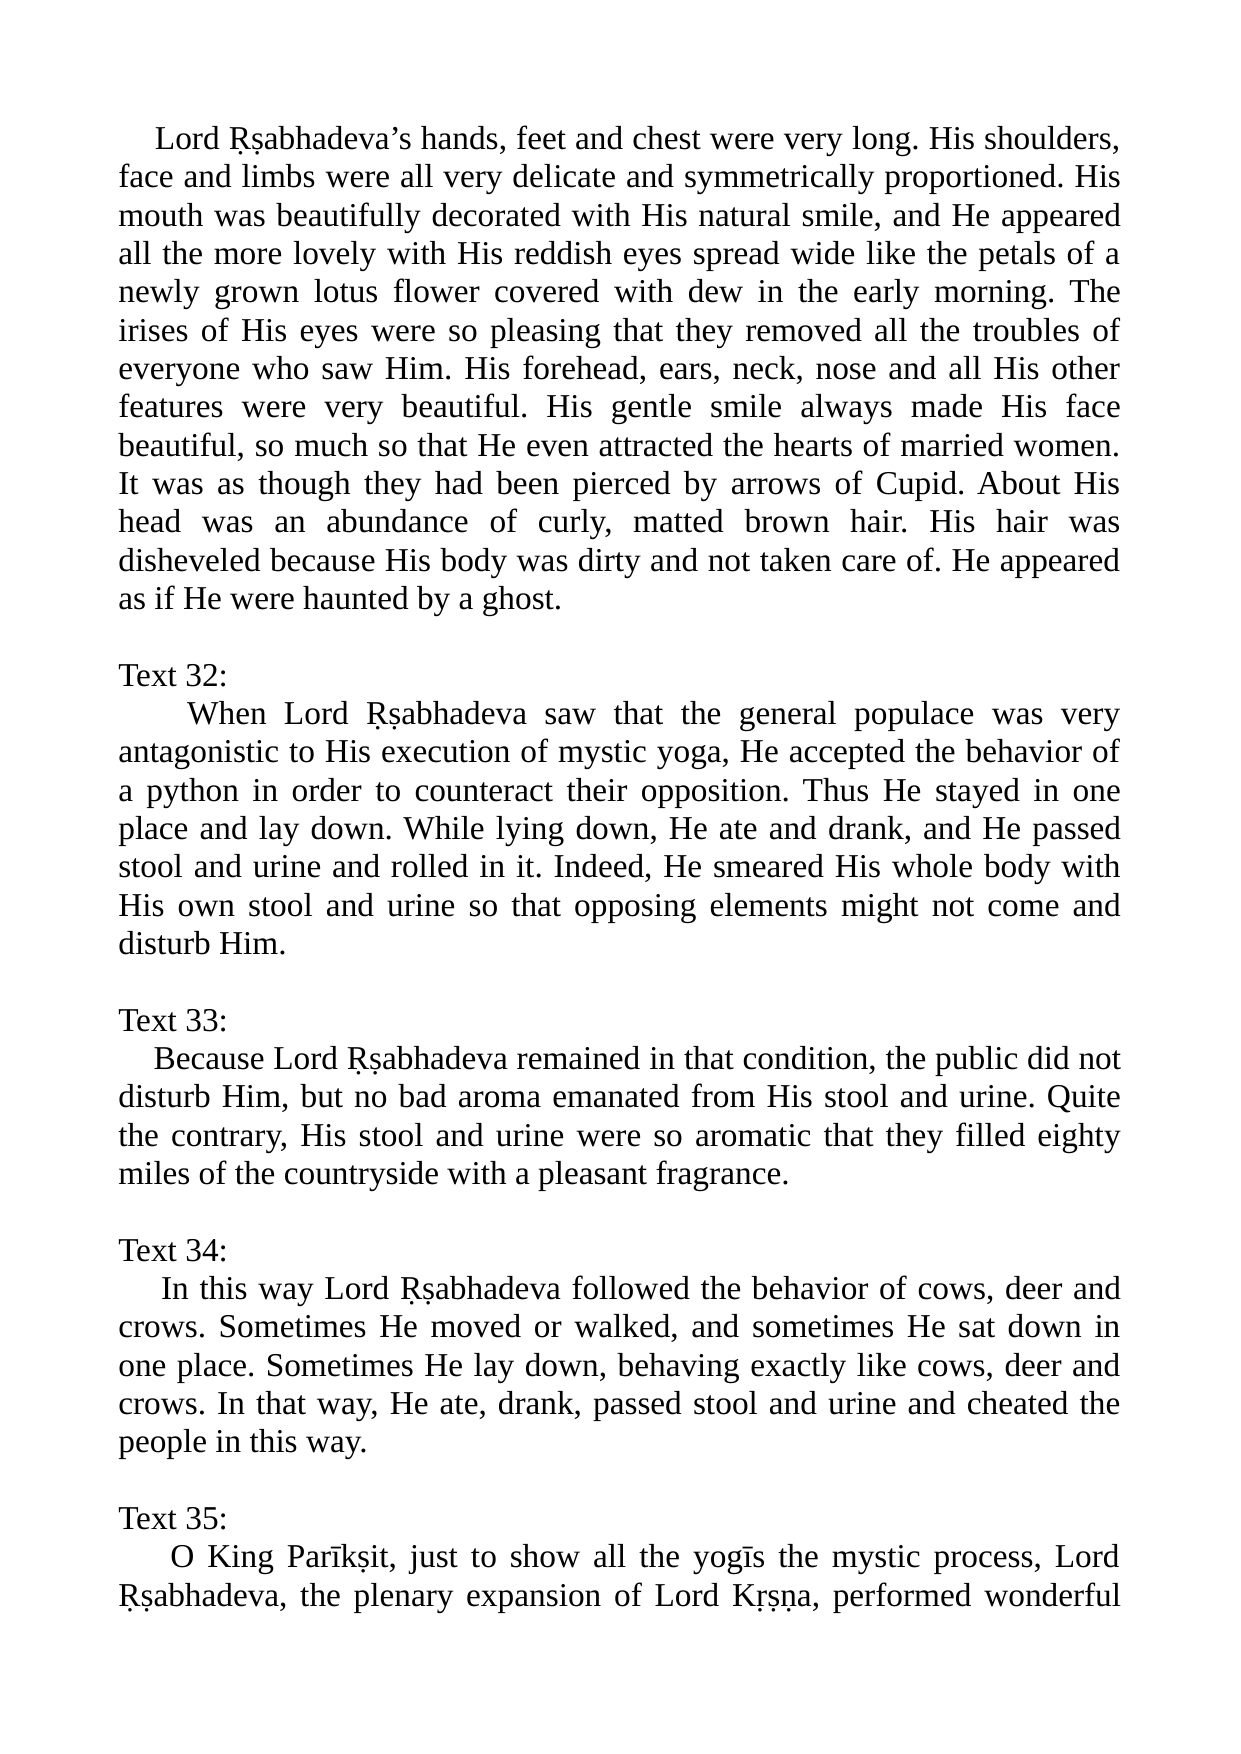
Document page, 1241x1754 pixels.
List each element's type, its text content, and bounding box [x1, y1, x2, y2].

text Lord Ṛṣabhadeva’s hands, feet and chest were very long. His shoulders, face and limbs were all very delicate and symmetrically proportioned. His mouth was beautifully decorated with His natural smile, and He appeared all the more lovely with His reddish eyes spread wide like the petals of a newly grown lotus flower covered with dew in the early morning. The irises of His eyes were so pleasing that they removed all the troubles of everyone who saw Him. His forehead, ears, neck, nose and all His other features were very beautiful. His gentle smile always made His face beautiful, so much so that He even attracted the hearts of married women. It was as though they had been pierced by arrows of Cupid. About His head was an abundance of curly, matted brown hair. His hair was disheveled because His body was dirty and not taken care of. He appeared as if He were haunted by a ghost. [118, 118, 1122, 616]
text Text 35: [118, 1498, 1122, 1536]
text Text 34: [118, 1230, 1122, 1268]
text In this way Lord Ṛṣabhadeva followed the behavior of cows, deer and crows. Sometimes He moved or walked, and sometimes He sat down in one place. Sometimes He lay down, behaving exactly like cows, deer and crows. In that way, He ate, drank, passed stool and urine and cheated the people in this way. [118, 1268, 1122, 1460]
text O King Parīkṣit, just to show all the yogīs the mystic process, Lord Ṛṣabhadeva, the plenary expansion of Lord Kṛṣṇa, performed wonderful [118, 1536, 1122, 1613]
text Because Lord Ṛṣabhadeva remained in that condition, the public did not disturb Him, but no bad aroma emanated from His stool and urine. Quite the contrary, His stool and urine were so aromatic that they filled eighty miles of the countryside with a pleasant fragrance. [118, 1038, 1122, 1191]
text Text 33: [118, 1000, 1122, 1038]
text When Lord Ṛṣabhadeva saw that the general populace was very antagonistic to His execution of mystic yoga, He accepted the behavior of a python in order to counteract their opposition. Thus He stayed in one place and lay down. While lying down, He ate and drank, and He passed stool and urine and rolled in it. Indeed, He smeared His whole body with His own stool and urine so that opposing elements might not come and disturb Him. [118, 693, 1122, 961]
text Text 32: [118, 655, 1122, 693]
